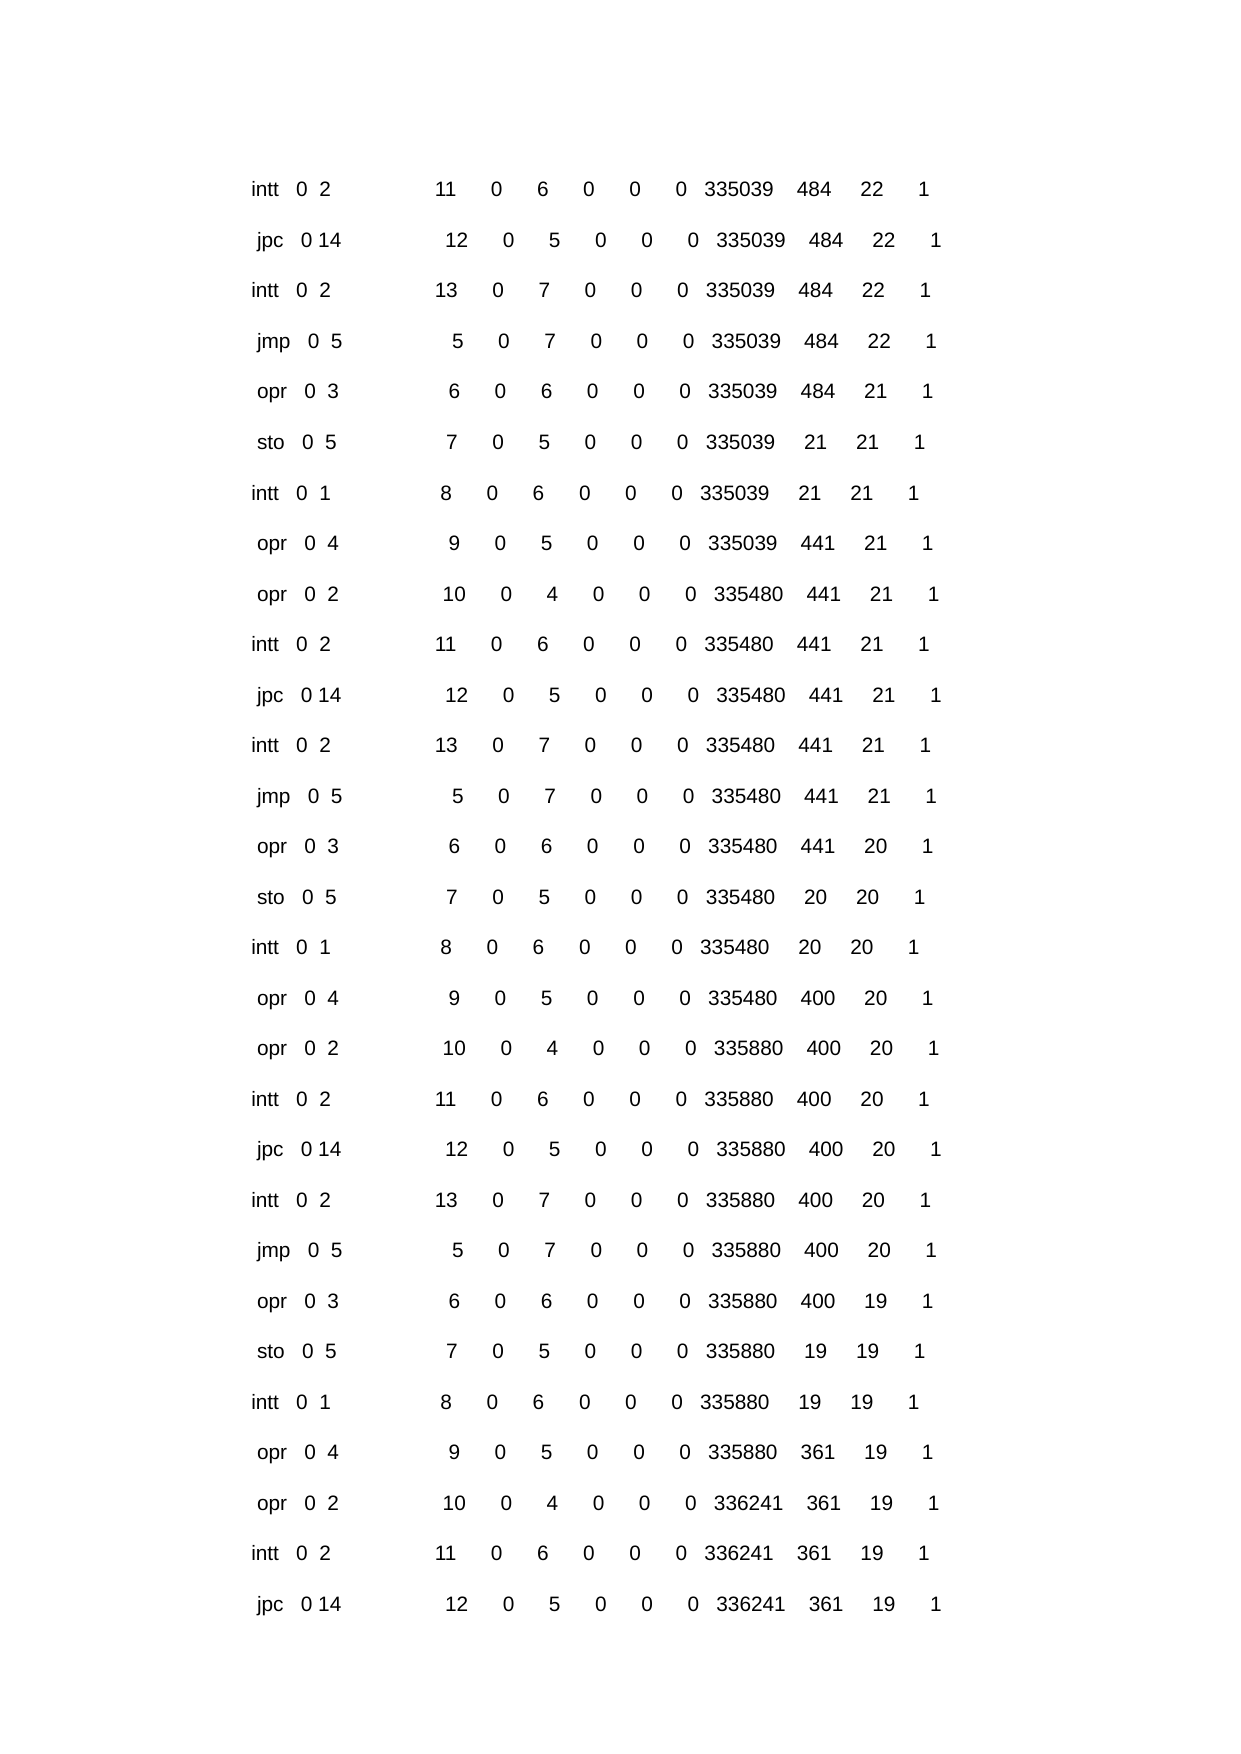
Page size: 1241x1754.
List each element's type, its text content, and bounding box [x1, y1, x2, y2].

text opr 0 3 6 0 6 0 0 0 335039 484 21 1 [251, 379, 1122, 403]
text intt 0 1 8 0 6 0 0 0 335039 21 21 1 [251, 480, 1122, 504]
text jpc 0 14 12 0 5 0 0 0 336241 361 19 1 [251, 1592, 1122, 1616]
text jpc 0 14 12 0 5 0 0 0 335880 400 20 1 [251, 1137, 1122, 1161]
text jpc 0 14 12 0 5 0 0 0 335039 484 22 1 [251, 228, 1122, 252]
text intt 0 2 11 0 6 0 0 0 335880 400 20 1 [251, 1087, 1122, 1111]
text opr 0 3 6 0 6 0 0 0 335480 441 20 1 [251, 834, 1122, 858]
text sto 0 5 7 0 5 0 0 0 335039 21 21 1 [251, 430, 1122, 454]
text jmp 0 5 5 0 7 0 0 0 335039 484 22 1 [251, 329, 1122, 353]
text intt 0 1 8 0 6 0 0 0 335480 20 20 1 [251, 935, 1122, 959]
text intt 0 2 11 0 6 0 0 0 335480 441 21 1 [251, 632, 1122, 656]
text intt 0 2 13 0 7 0 0 0 335039 484 22 1 [251, 278, 1122, 302]
text intt 0 2 11 0 6 0 0 0 335039 484 22 1 [251, 177, 1122, 201]
text intt 0 2 11 0 6 0 0 0 336241 361 19 1 [251, 1541, 1122, 1565]
text opr 0 3 6 0 6 0 0 0 335880 400 19 1 [251, 1289, 1122, 1313]
text opr 0 4 9 0 5 0 0 0 335480 400 20 1 [251, 986, 1122, 1009]
text sto 0 5 7 0 5 0 0 0 335480 20 20 1 [251, 884, 1122, 908]
text sto 0 5 7 0 5 0 0 0 335880 19 19 1 [251, 1339, 1122, 1363]
text jmp 0 5 5 0 7 0 0 0 335480 441 21 1 [251, 783, 1122, 807]
text jpc 0 14 12 0 5 0 0 0 335480 441 21 1 [251, 682, 1122, 706]
text opr 0 4 9 0 5 0 0 0 335880 361 19 1 [251, 1440, 1122, 1464]
text intt 0 2 13 0 7 0 0 0 335480 441 21 1 [251, 733, 1122, 757]
text intt 0 1 8 0 6 0 0 0 335880 19 19 1 [251, 1390, 1122, 1414]
text jmp 0 5 5 0 7 0 0 0 335880 400 20 1 [251, 1238, 1122, 1262]
text opr 0 2 10 0 4 0 0 0 335480 441 21 1 [251, 581, 1122, 605]
text opr 0 4 9 0 5 0 0 0 335039 441 21 1 [251, 531, 1122, 555]
text opr 0 2 10 0 4 0 0 0 335880 400 20 1 [251, 1036, 1122, 1060]
text opr 0 2 10 0 4 0 0 0 336241 361 19 1 [251, 1491, 1122, 1515]
text intt 0 2 13 0 7 0 0 0 335880 400 20 1 [251, 1188, 1122, 1212]
